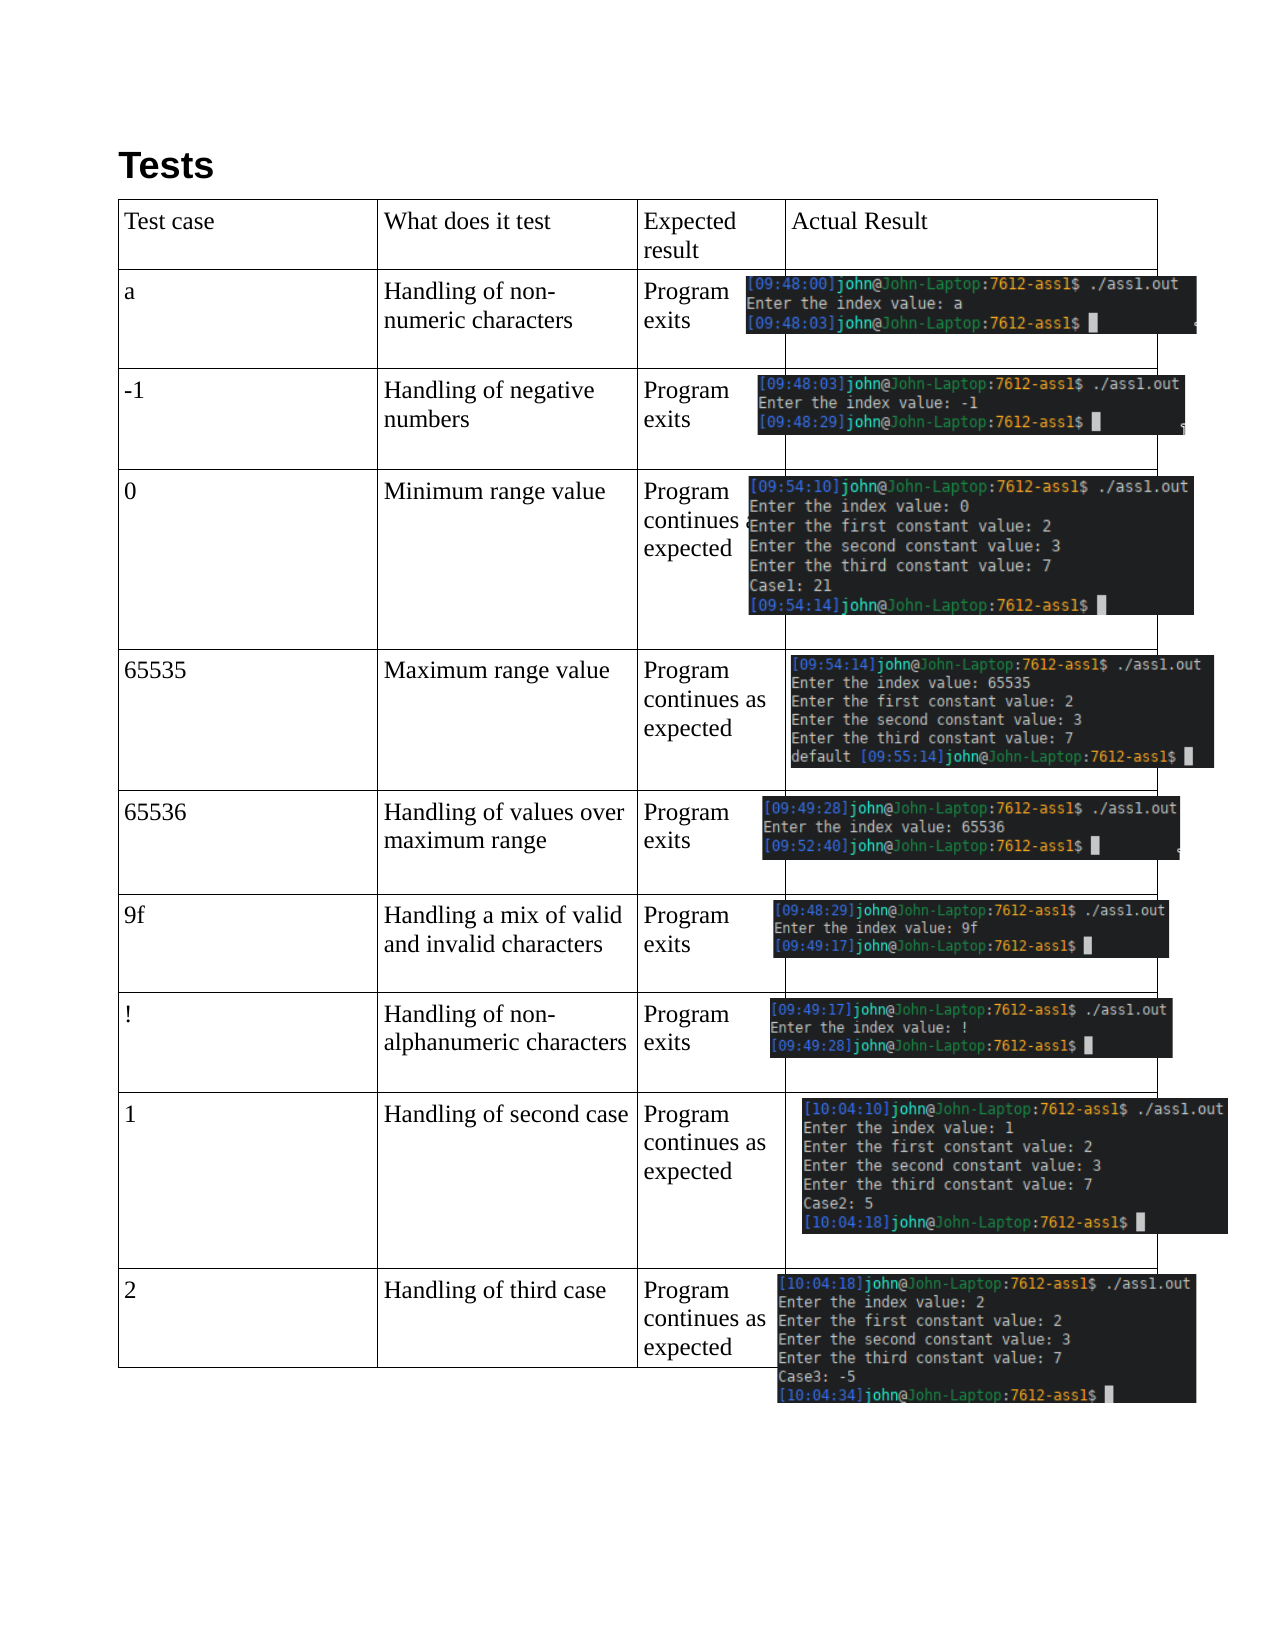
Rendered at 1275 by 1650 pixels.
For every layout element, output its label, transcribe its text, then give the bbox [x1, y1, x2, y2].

table_cell a [119, 270, 377, 368]
table_cell [786, 860, 1157, 894]
table_cell [786, 993, 1157, 998]
table_cell Program continues as expected [638, 470, 785, 649]
table_cell 1 [119, 1093, 377, 1268]
table_cell Program exits [638, 791, 785, 894]
picture [770, 998, 1173, 1058]
table_cell -1 [119, 369, 377, 469]
subtitle Tests [118, 143, 1157, 187]
table_cell 9f [119, 895, 377, 992]
picture [773, 900, 1170, 958]
table_cell [786, 435, 1157, 469]
table_cell Program exits [638, 369, 785, 469]
table_cell [786, 895, 1157, 900]
picture [777, 1274, 1197, 1403]
table_cell [786, 470, 1157, 476]
table_cell [786, 958, 1157, 992]
table_cell 65535 [119, 650, 377, 790]
table_cell 2 [119, 1269, 377, 1367]
picture [790, 655, 1215, 768]
table_cell [786, 791, 1157, 796]
table_cell ! [119, 993, 377, 1092]
table_cell [786, 334, 1157, 368]
table_cell Program continues as expected [638, 650, 785, 790]
table_cell Program continues as expected [638, 1093, 785, 1268]
table_cell 0 [119, 470, 377, 649]
table_cell Handling of negative numbers [378, 369, 637, 469]
table_cell [786, 1058, 1157, 1092]
picture [762, 796, 1181, 860]
table_cell Minimum range value [378, 470, 637, 649]
table_header Actual Result [786, 200, 1157, 269]
table_cell Program continues as expected [638, 1269, 785, 1367]
table_cell [786, 650, 1157, 790]
table_cell Handling of non-numeric characters [378, 270, 637, 368]
table_cell Program exits [638, 270, 785, 368]
table_cell [786, 1093, 1157, 1268]
table_header Expected result [638, 200, 785, 269]
table_cell Maximum range value [378, 650, 637, 790]
table_cell Program exits [638, 895, 785, 992]
table_cell Handling of third case [378, 1269, 637, 1367]
table_cell [786, 615, 1157, 649]
picture [748, 476, 1194, 615]
table_header What does it test [378, 200, 637, 269]
table_cell [786, 1269, 1157, 1274]
table_cell [786, 369, 1157, 375]
picture [802, 1098, 1228, 1234]
table_cell Handling of second case [378, 1093, 637, 1268]
table_header Test case [119, 200, 377, 269]
table_cell Handling of values over maximum range [378, 791, 637, 894]
table_cell Program exits [638, 993, 785, 1092]
picture [745, 276, 1197, 334]
table_cell 65536 [119, 791, 377, 894]
table_cell [786, 270, 1157, 276]
table_cell Handling a mix of valid and invalid characters [378, 895, 637, 992]
picture [757, 375, 1186, 435]
table_cell Handling of non-alphanumeric characters [378, 993, 637, 1092]
